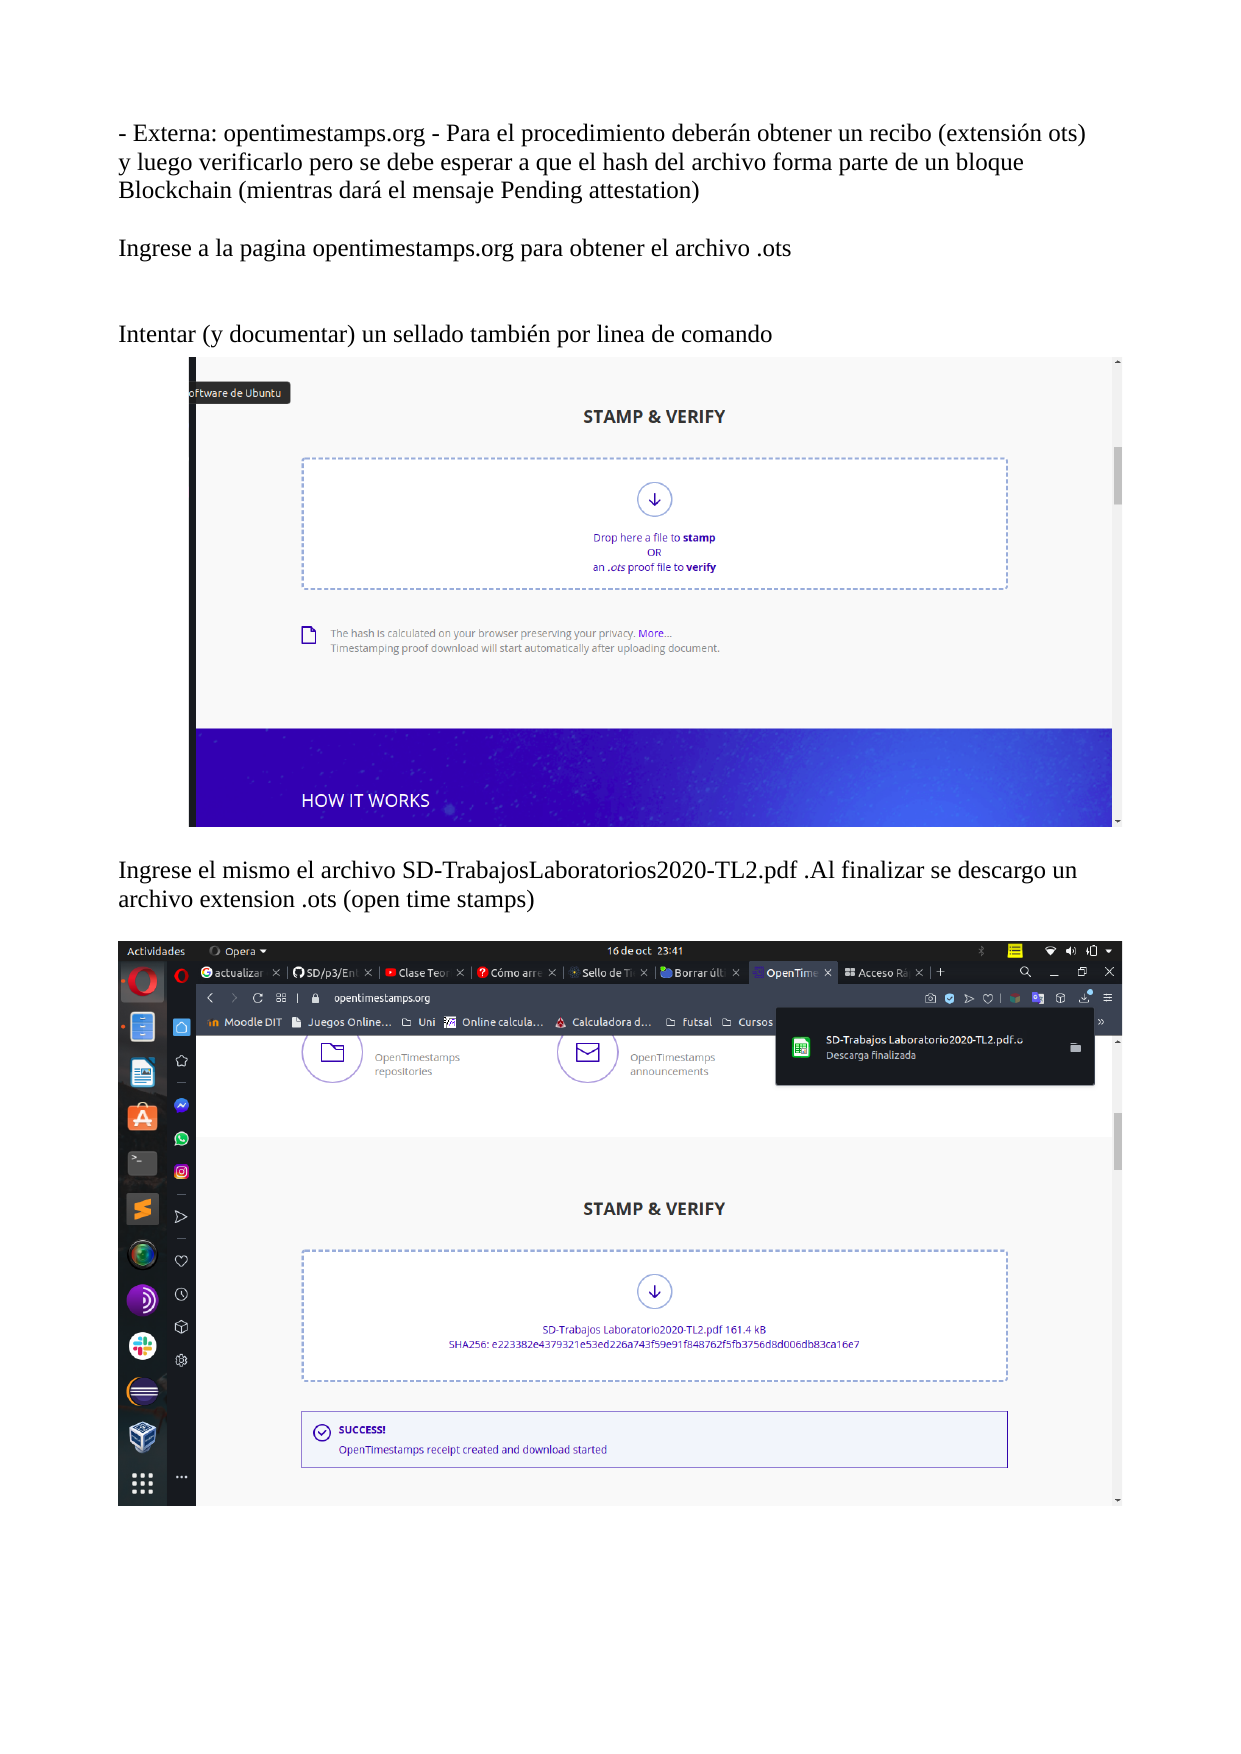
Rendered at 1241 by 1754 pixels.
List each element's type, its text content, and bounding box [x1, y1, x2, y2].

text Ingrese el mismo el archivo SD-TrabajosLaboratorios2020-TL2.pdf .Al finalizar se descargo un archivo extension .ots (open time stamps) [118, 855, 1122, 912]
picture [188, 357, 1123, 827]
text Ingrese a la pagina opentimestamps.org para obtener el archivo .ots [118, 233, 1122, 262]
picture [118, 941, 1123, 1506]
text y luego verificarlo pero se debe esperar a que el hash del archivo forma parte de un bloque [118, 147, 1122, 176]
text Blockchain (mientras dará el mensaje Pending attestation) [118, 176, 1122, 204]
text - Externa: opentimestamps.org - Para el procedimiento deberán obtener un recibo (extensión ots) [118, 118, 1122, 147]
text Intentar (y documentar) un sellado también por linea de comando [118, 319, 1122, 348]
